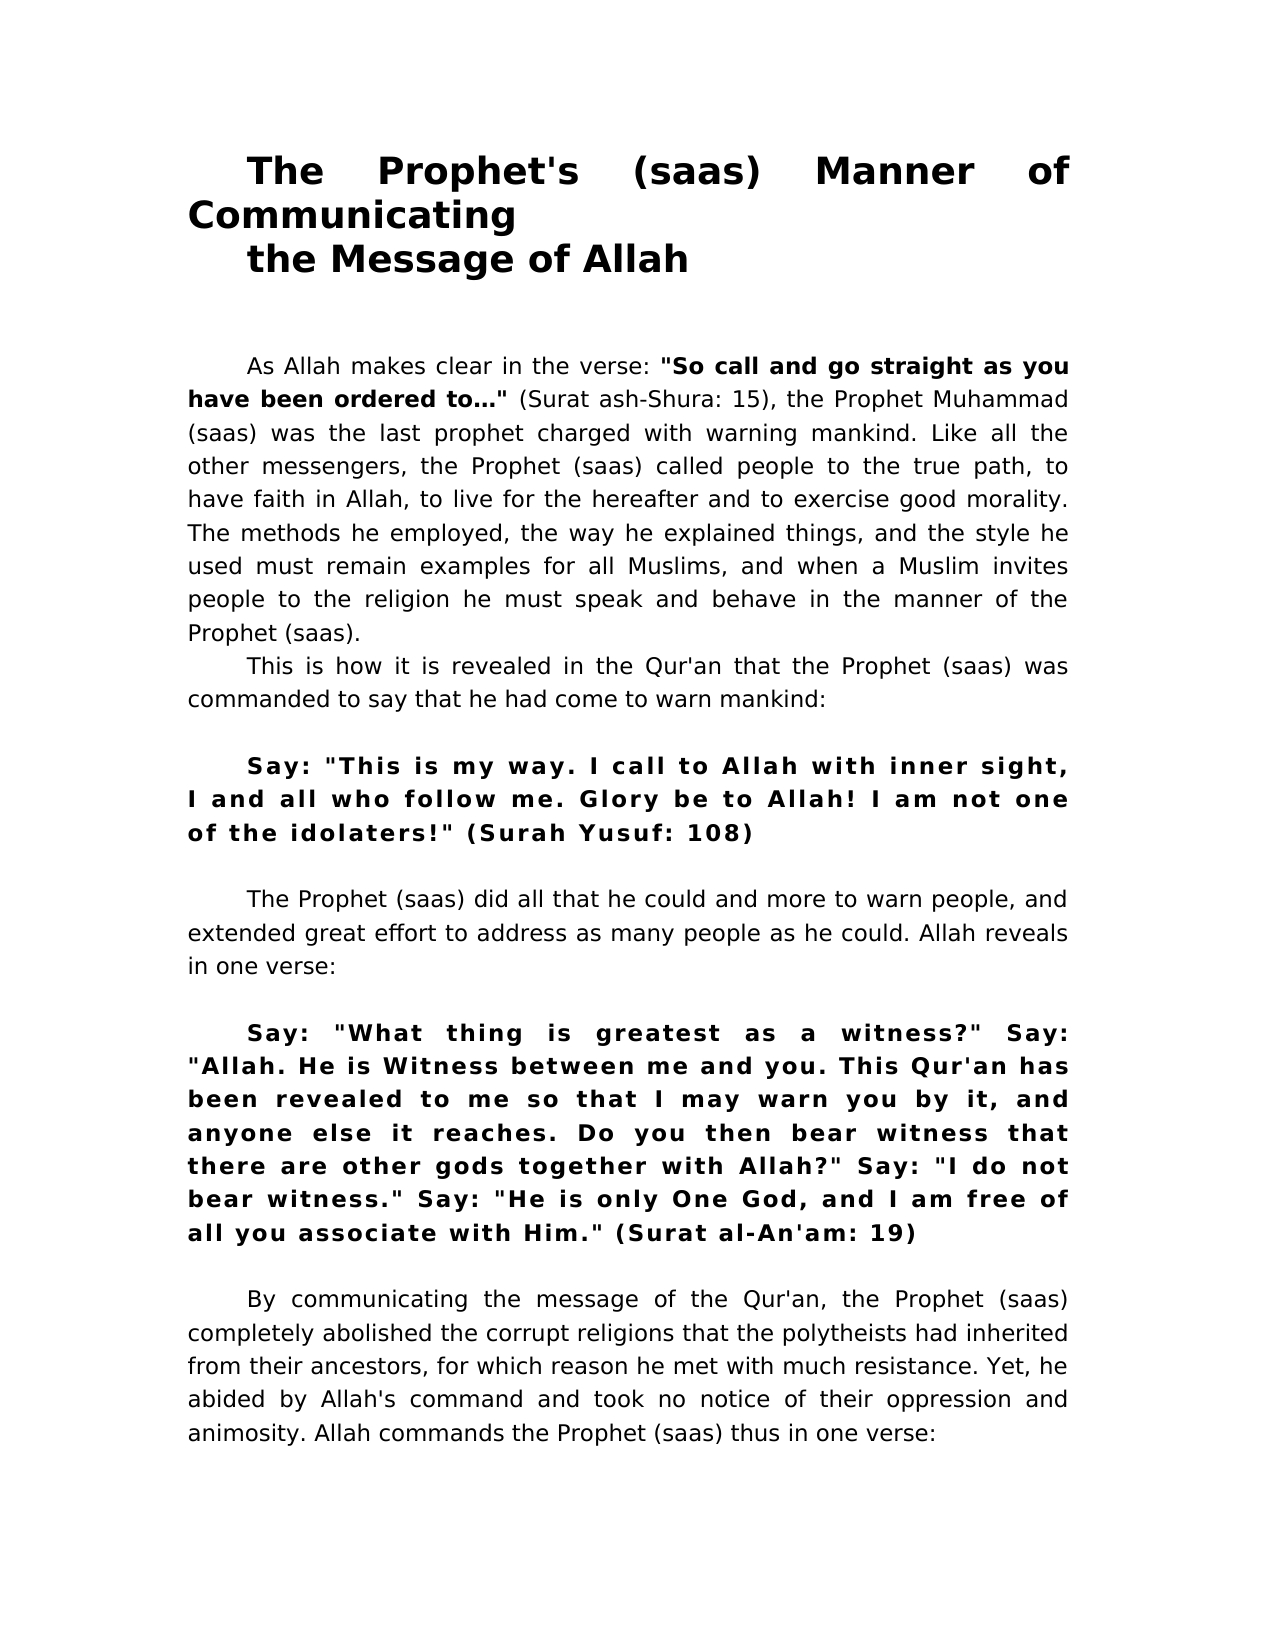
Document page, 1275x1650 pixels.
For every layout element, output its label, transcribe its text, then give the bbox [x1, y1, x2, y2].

text Say: "This is my way. I call to Allah with inner sight, I and all who follow me. Glory be to Allah! I am not one of the idolaters!" (Surah Yusuf: 108) [187, 748, 1070, 848]
text By communicating the message of the Qur'an, the Prophet (saas) completely abolished the corrupt religions that the polytheists had inherited from their ancestors, for which reason he met with much resistance. Yet, he abided by Allah's command and took no notice of their oppression and animosity. Allah commands the Prophet (saas) thus in one verse: [187, 1281, 1070, 1448]
text The Prophet's (saas) Manner of Communicating [187, 150, 1070, 237]
text This is how it is revealed in the Qur'an that the Prophet (saas) was commanded to say that he had come to warn mankind: [187, 648, 1070, 714]
text Say: "What thing is greatest as a witness?" Say: "Allah. He is Witness between me and you. This Qur'an has been revealed to me so that I may warn you by it, and anyone else it reaches. Do you then bear witness that there are other gods together with Allah?" Say: "I do not bear witness." Say: "He is only One God, and I am free of all you associate with Him." (Surat al-An'am: 19) [187, 1014, 1070, 1248]
text the Message of Allah [187, 237, 1070, 281]
text The Prophet (saas) did all that he could and more to warn people, and extended great effort to address as many people as he could. Allah reveals in one verse: [187, 881, 1070, 981]
text As Allah makes clear in the verse: "So call and go straight as you have been ordered to…" (Surat ash-Shura: 15), the Prophet Muhammad (saas) was the last prophet charged with warning mankind. Like all the other messengers, the Prophet (saas) called people to the true path, to have faith in Allah, to live for the hereafter and to exercise good morality. The methods he employed, the way he explained things, and the style he used must remain examples for all Muslims, and when a Muslim invites people to the religion he must speak and behave in the manner of the Prophet (saas). [187, 348, 1070, 648]
